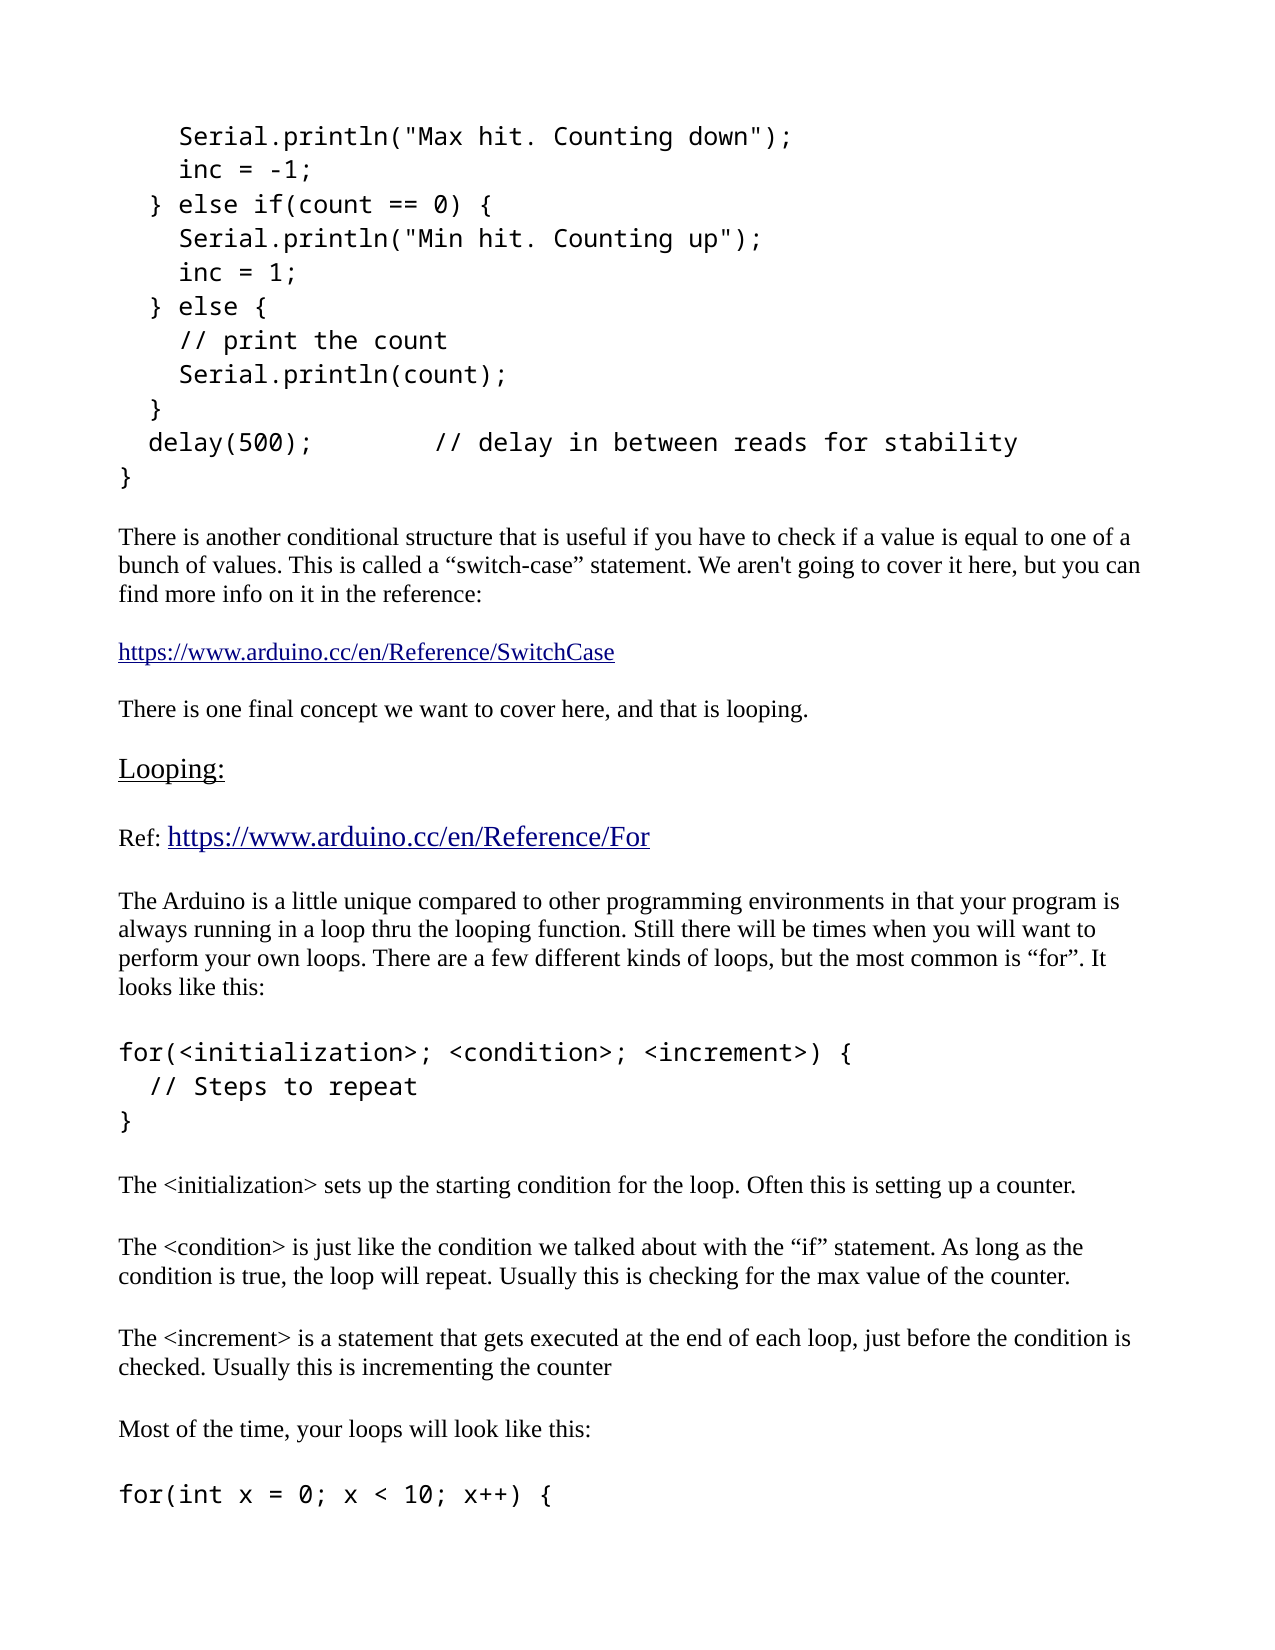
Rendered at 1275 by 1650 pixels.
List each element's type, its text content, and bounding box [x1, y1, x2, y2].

text for(int x = 0; x < 10; x++) { [118, 1477, 1157, 1511]
text There is one final concept we want to cover here, and that is looping. [118, 694, 1157, 723]
text https://www.arduino.cc/en/Reference/SwitchCase [118, 637, 1157, 665]
text The Arduino is a little unique compared to other programming environments in that your program is always running in a loop thru the looping function. Still there will be times when you will want to perform your own loops. There are a few different kinds of loops, but the most common is “for”. It looks like this: [118, 886, 1157, 1001]
text Serial.println(count); [118, 357, 1157, 391]
text delay(500); // delay in between reads for stability [118, 425, 1157, 459]
text } else { [118, 288, 1157, 322]
text The <condition> is just like the condition we talked about with the “if” statement. As long as the condition is true, the loop will repeat. Usually this is checking for the max value of the counter. [118, 1232, 1157, 1290]
text Looping: [118, 752, 1157, 785]
text Serial.println("Max hit. Counting down"); [118, 118, 1157, 152]
text The <increment> is a statement that gets executed at the end of each loop, just before the condition is checked. Usually this is incrementing the counter [118, 1323, 1157, 1381]
text Most of the time, your loops will look like this: [118, 1414, 1157, 1443]
text Serial.println("Min hit. Counting up"); [118, 220, 1157, 254]
text // print the count [118, 322, 1157, 357]
text Ref: https://www.arduino.cc/en/Reference/For [118, 819, 1157, 852]
text // Steps to repeat [118, 1068, 1157, 1102]
text } [118, 391, 1157, 425]
text The <initialization> sets up the starting condition for the loop. Often this is setting up a counter. [118, 1170, 1157, 1199]
text } else if(count == 0) { [118, 186, 1157, 220]
text for(<initialization>; <condition>; <increment>) { [118, 1034, 1157, 1068]
text inc = 1; [118, 254, 1157, 288]
text } [118, 1102, 1157, 1136]
text There is another conditional structure that is useful if you have to check if a value is equal to one of a bunch of values. This is called a “switch-case” statement. We aren't going to cover it here, but you can find more info on it in the reference: [118, 522, 1157, 608]
text } [118, 459, 1157, 493]
text inc = -1; [118, 152, 1157, 186]
